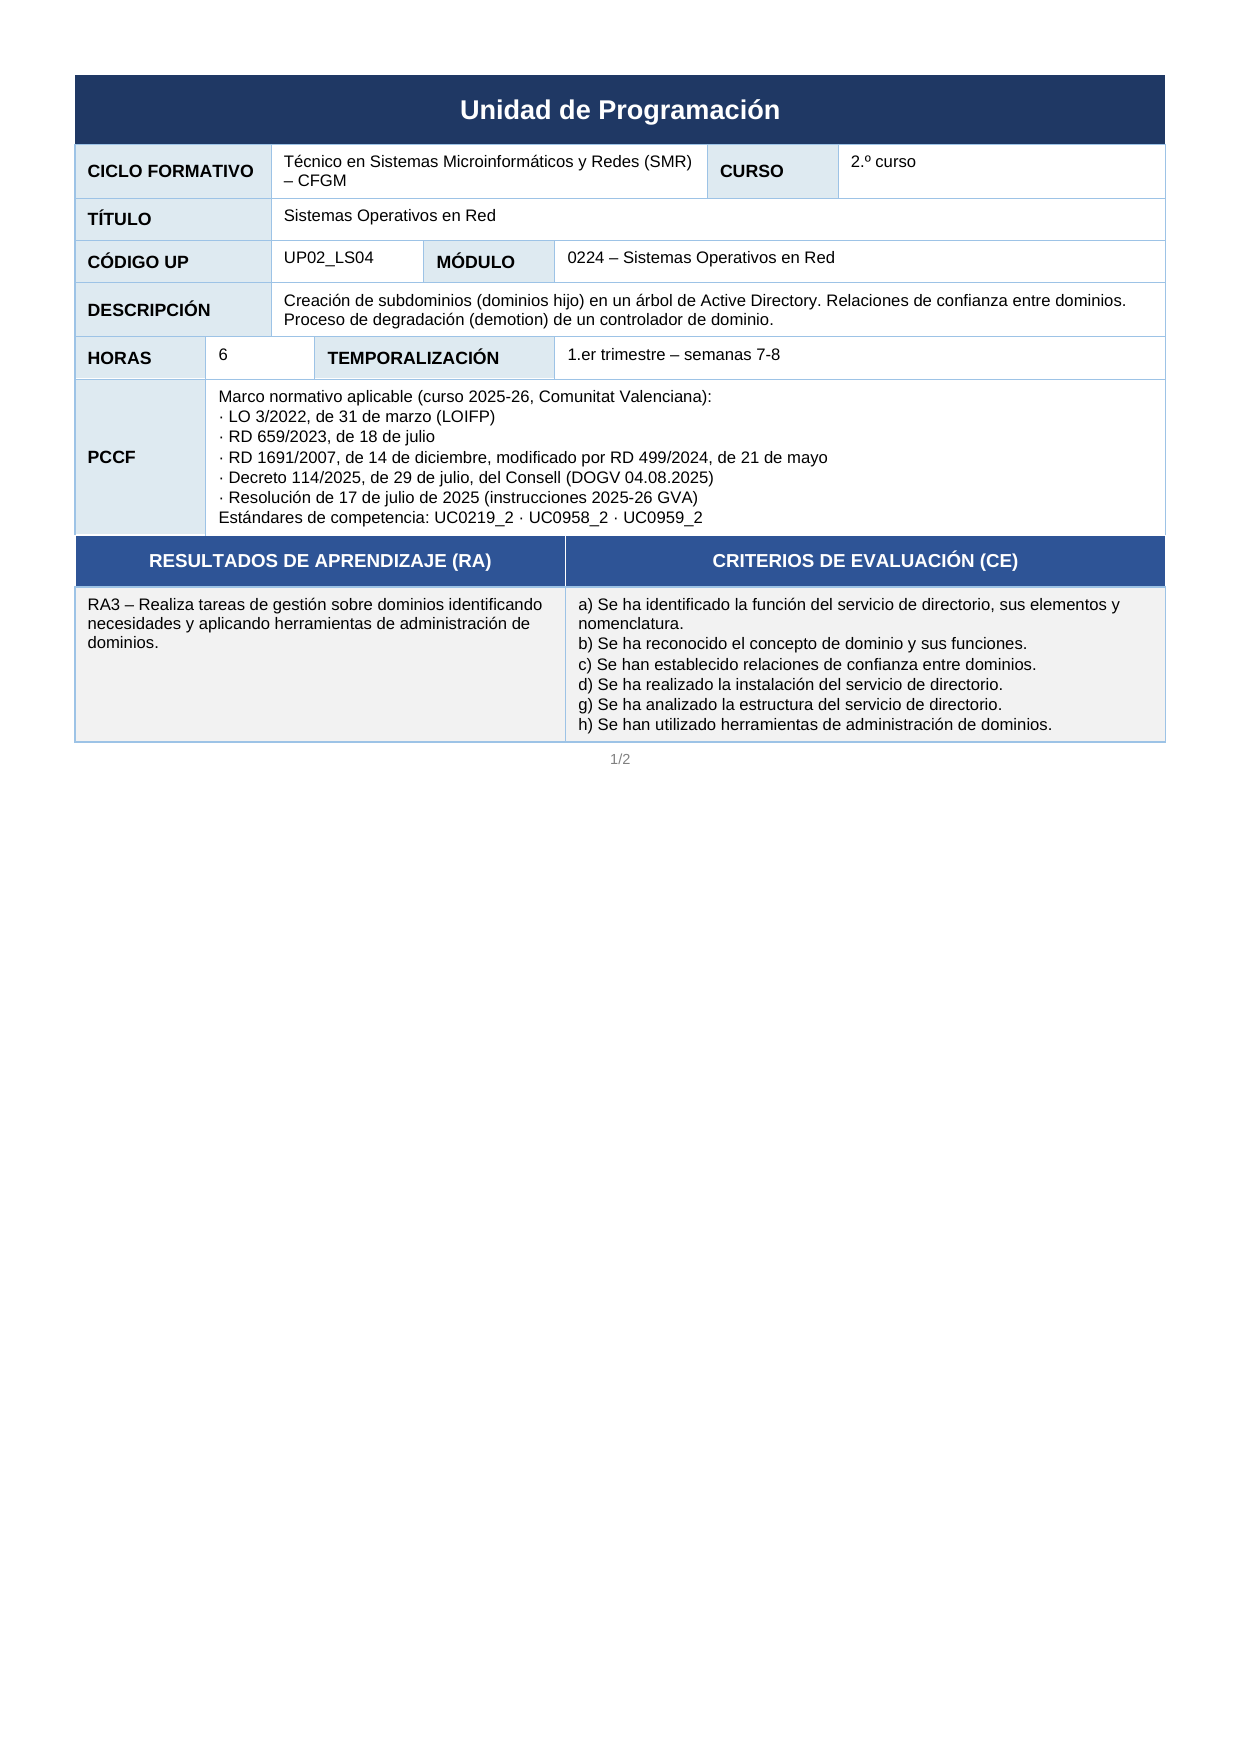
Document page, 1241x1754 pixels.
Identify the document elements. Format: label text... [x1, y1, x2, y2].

table_cell 6 [206, 337, 314, 378]
table_cell MÓDULO [424, 241, 554, 282]
table_cell DESCRIPCIÓN [76, 283, 271, 336]
table_cell TEMPORALIZACIÓN [315, 337, 554, 378]
text 1/2 [75, 751, 1165, 767]
table_cell 1.er trimestre – semanas 7-8 [555, 337, 1165, 378]
table_cell Creación de subdominios (dominios hijo) en un árbol de Active Directory. Relaciones de confianza entre dominios. Proceso de degradación (demotion) de un controlador de dominio. [272, 283, 1165, 336]
table_cell a) Se ha identificado la función del servicio de directorio, sus elementos y nomenclatura. b) Se ha reconocido el concepto de dominio y sus funciones. c) Se han establecido relaciones de confianza entre dominios. d) Se ha realizado la instalación del servicio de directorio. g) Se ha analizado la estructura del servicio de directorio. h) Se han utilizado herramientas de administración de dominios. [566, 588, 1165, 741]
table_cell RA3 – Realiza tareas de gestión sobre dominios identificando necesidades y aplicando herramientas de administración de dominios. [76, 588, 565, 741]
table_cell 0224 – Sistemas Operativos en Red [555, 241, 1165, 282]
table_cell PCCF [76, 380, 205, 534]
table_cell CÓDIGO UP [76, 241, 271, 282]
table_header Unidad de Programación [75, 75, 1165, 144]
table_cell CRITERIOS DE EVALUACIÓN (CE) [566, 536, 1165, 586]
table_cell CURSO [708, 145, 838, 198]
table_cell RESULTADOS DE APRENDIZAJE (RA) [76, 536, 565, 586]
table_cell HORAS [76, 337, 205, 378]
table_cell Técnico en Sistemas Microinformáticos y Redes (SMR) – CFGM [272, 145, 707, 198]
table_cell 2.º curso [839, 145, 1165, 198]
table_cell CICLO FORMATIVO [76, 145, 271, 198]
table_cell Marco normativo aplicable (curso 2025-26, Comunitat Valenciana): · LO 3/2022, de 31 de marzo (LOIFP) · RD 659/2023, de 18 de julio · RD 1691/2007, de 14 de diciembre, modificado por RD 499/2024, de 21 de mayo · Decreto 114/2025, de 29 de julio, del Consell (DOGV 04.08.2025) · Resolución de 17 de julio de 2025 (instrucciones 2025-26 GVA) Estándares de competencia: UC0219_2 · UC0958_2 · UC0959_2 [206, 380, 1165, 534]
table_cell Sistemas Operativos en Red [272, 199, 1165, 240]
table_cell TÍTULO [76, 199, 271, 240]
table_cell UP02_LS04 [272, 241, 423, 282]
